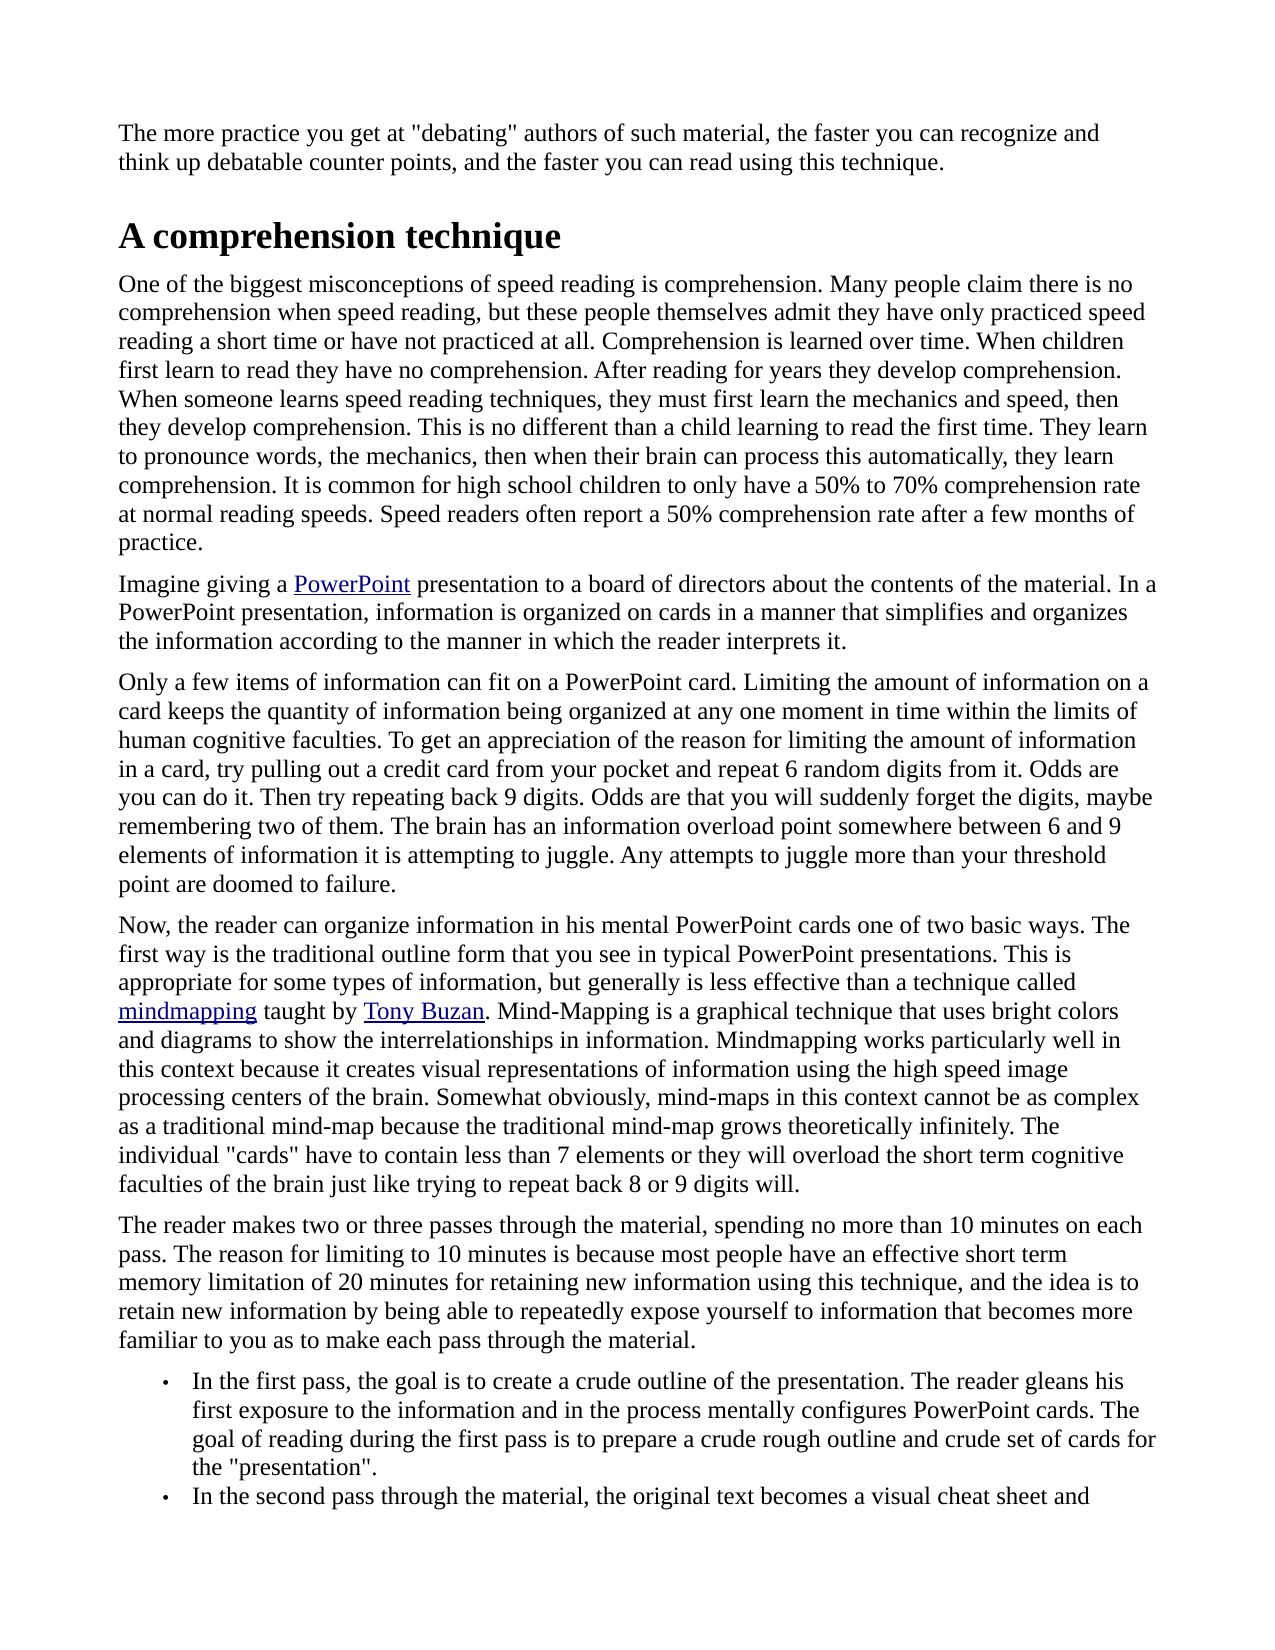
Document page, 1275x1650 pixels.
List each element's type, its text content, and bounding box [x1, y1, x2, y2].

list In the first pass, the goal is to create a crude outline of the presentation. The reader gleans his first exposure to the information and in the process mentally configures PowerPoint cards. The goal of reading during the first pass is to prepare a crude rough outline and crude set of cards for the "presentation". [162, 1366, 1157, 1481]
subtitle A comprehension technique [118, 213, 1157, 256]
list In the second pass through the material, the original text becomes a visual cheat sheet and [162, 1481, 1157, 1510]
text One of the biggest misconceptions of speed reading is comprehension. Many people claim there is no comprehension when speed reading, but these people themselves admit they have only practiced speed reading a short time or have not practiced at all. Comprehension is learned over time. When children first learn to read they have no comprehension. After reading for years they develop comprehension. When someone learns speed reading techniques, they must first learn the mechanics and speed, then they develop comprehension. This is no different than a child learning to read the first time. They learn to pronounce words, the mechanics, then when their brain can process this automatically, they learn comprehension. It is common for high school children to only have a 50% to 70% comprehension rate at normal reading speeds. Speed readers often report a 50% comprehension rate after a few months of practice. [118, 269, 1157, 556]
text Only a few items of information can fit on a PowerPoint card. Limiting the amount of information on a card keeps the quantity of information being organized at any one moment in time within the limits of human cognitive faculties. To get an appreciation of the reason for limiting the amount of information in a card, try pulling out a credit card from your pocket and repeat 6 random digits from it. Odds are you can do it. Then try repeating back 9 digits. Odds are that you will suddenly forget the digits, maybe remembering two of them. The brain has an information overload point somewhere between 6 and 9 elements of information it is attempting to juggle. Any attempts to juggle more than your threshold point are doomed to failure. [118, 667, 1157, 897]
text The more practice you get at "debating" authors of such material, the faster you can recognize and think up debatable counter points, and the faster you can read using this technique. [118, 118, 1157, 176]
text Imagine giving a PowerPoint presentation to a board of directors about the contents of the material. In a PowerPoint presentation, information is organized on cards in a manner that simplifies and organizes the information according to the manner in which the reader interprets it. [118, 569, 1157, 655]
text The reader makes two or three passes through the material, spending no more than 10 minutes on each pass. The reason for limiting to 10 minutes is because most people have an effective short term memory limitation of 20 minutes for retaining new information using this technique, and the idea is to retain new information by being able to repeatedly expose yourself to information that becomes more familiar to you as to make each pass through the material. [118, 1210, 1157, 1354]
text Now, the reader can organize information in his mental PowerPoint cards one of two basic ways. The first way is the traditional outline form that you see in typical PowerPoint presentations. This is appropriate for some types of information, but generally is less effective than a technique called mindmapping taught by Tony Buzan. Mind-Mapping is a graphical technique that uses bright colors and diagrams to show the interrelationships in information. Mindmapping works particularly well in this context because it creates visual representations of information using the high speed image processing centers of the brain. Somewhat obviously, mind-maps in this context cannot be as complex as a traditional mind-map because the traditional mind-map grows theoretically infinitely. The individual "cards" have to contain less than 7 elements or they will overload the short term cognitive faculties of the brain just like trying to repeat back 8 or 9 digits will. [118, 910, 1157, 1197]
